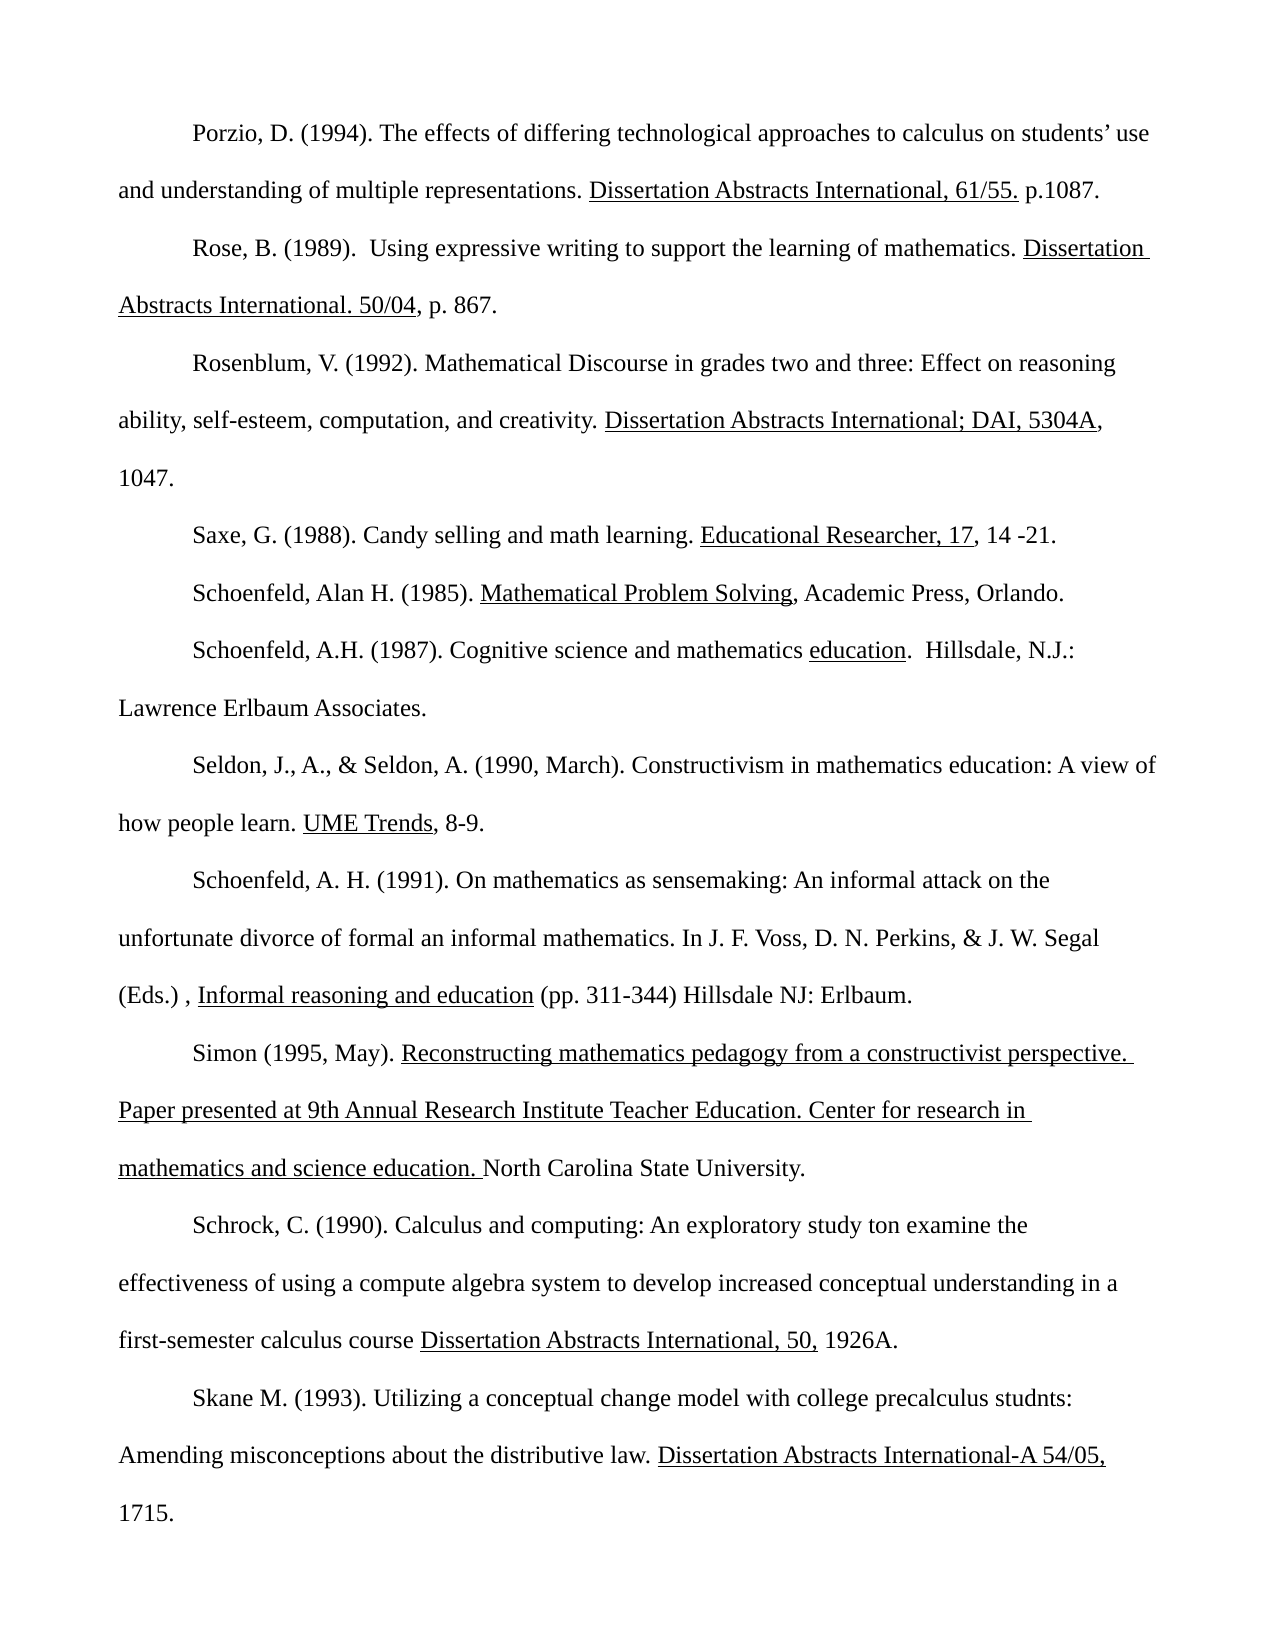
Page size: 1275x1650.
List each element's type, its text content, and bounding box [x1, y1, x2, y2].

text Schoenfeld, A.H. (1987). Cognitive science and mathematics education. Hillsdale, N.J.: Lawrence Erlbaum Associates. [118, 636, 1157, 722]
text Schoenfeld, Alan H. (1985). Mathematical Problem Solving, Academic Press, Orlando. [118, 578, 1157, 607]
text Seldon, J., A., & Seldon, A. (1990, March). Constructivism in mathematics education: A view of how people learn. UME Trends, 8-9. [118, 751, 1157, 837]
text Schoenfeld, A. H. (1991). On mathematics as sensemaking: An informal attack on the unfortunate divorce of formal an informal mathematics. In J. F. Voss, D. N. Perkins, & J. W. Segal (Eds.) , Informal reasoning and education (pp. 311-344) Hillsdale NJ: Erlbaum. [118, 866, 1157, 1009]
text Skane M. (1993). Utilizing a conceptual change model with college precalculus studnts: Amending misconceptions about the distributive law. Dissertation Abstracts International-A 54/05, 1715. [118, 1383, 1157, 1527]
text Schrock, C. (1990). Calculus and computing: An exploratory study ton examine the effectiveness of using a compute algebra system to develop increased conceptual understanding in a first-semester calculus course Dissertation Abstracts International, 50, 1926A. [118, 1211, 1157, 1354]
text Porzio, D. (1994). The effects of differing technological approaches to calculus on students’ use and understanding of multiple representations. Dissertation Abstracts International, 61/55. p.1087. [118, 118, 1157, 204]
text Rosenblum, V. (1992). Mathematical Discourse in grades two and three: Effect on reasoning ability, self-esteem, computation, and creativity. Dissertation Abstracts International; DAI, 5304A, 1047. [118, 348, 1157, 492]
text Rose, B. (1989). Using expressive writing to support the learning of mathematics. Dissertation Abstracts International. 50/04, p. 867. [118, 233, 1157, 319]
text Simon (1995, May). Reconstructing mathematics pedagogy from a constructivist perspective. Paper presented at 9th Annual Research Institute Teacher Education. Center for research in mathematics and science education. North Carolina State University. [118, 1038, 1157, 1182]
text Saxe, G. (1988). Candy selling and math learning. Educational Researcher, 17, 14 -21. [118, 521, 1157, 549]
